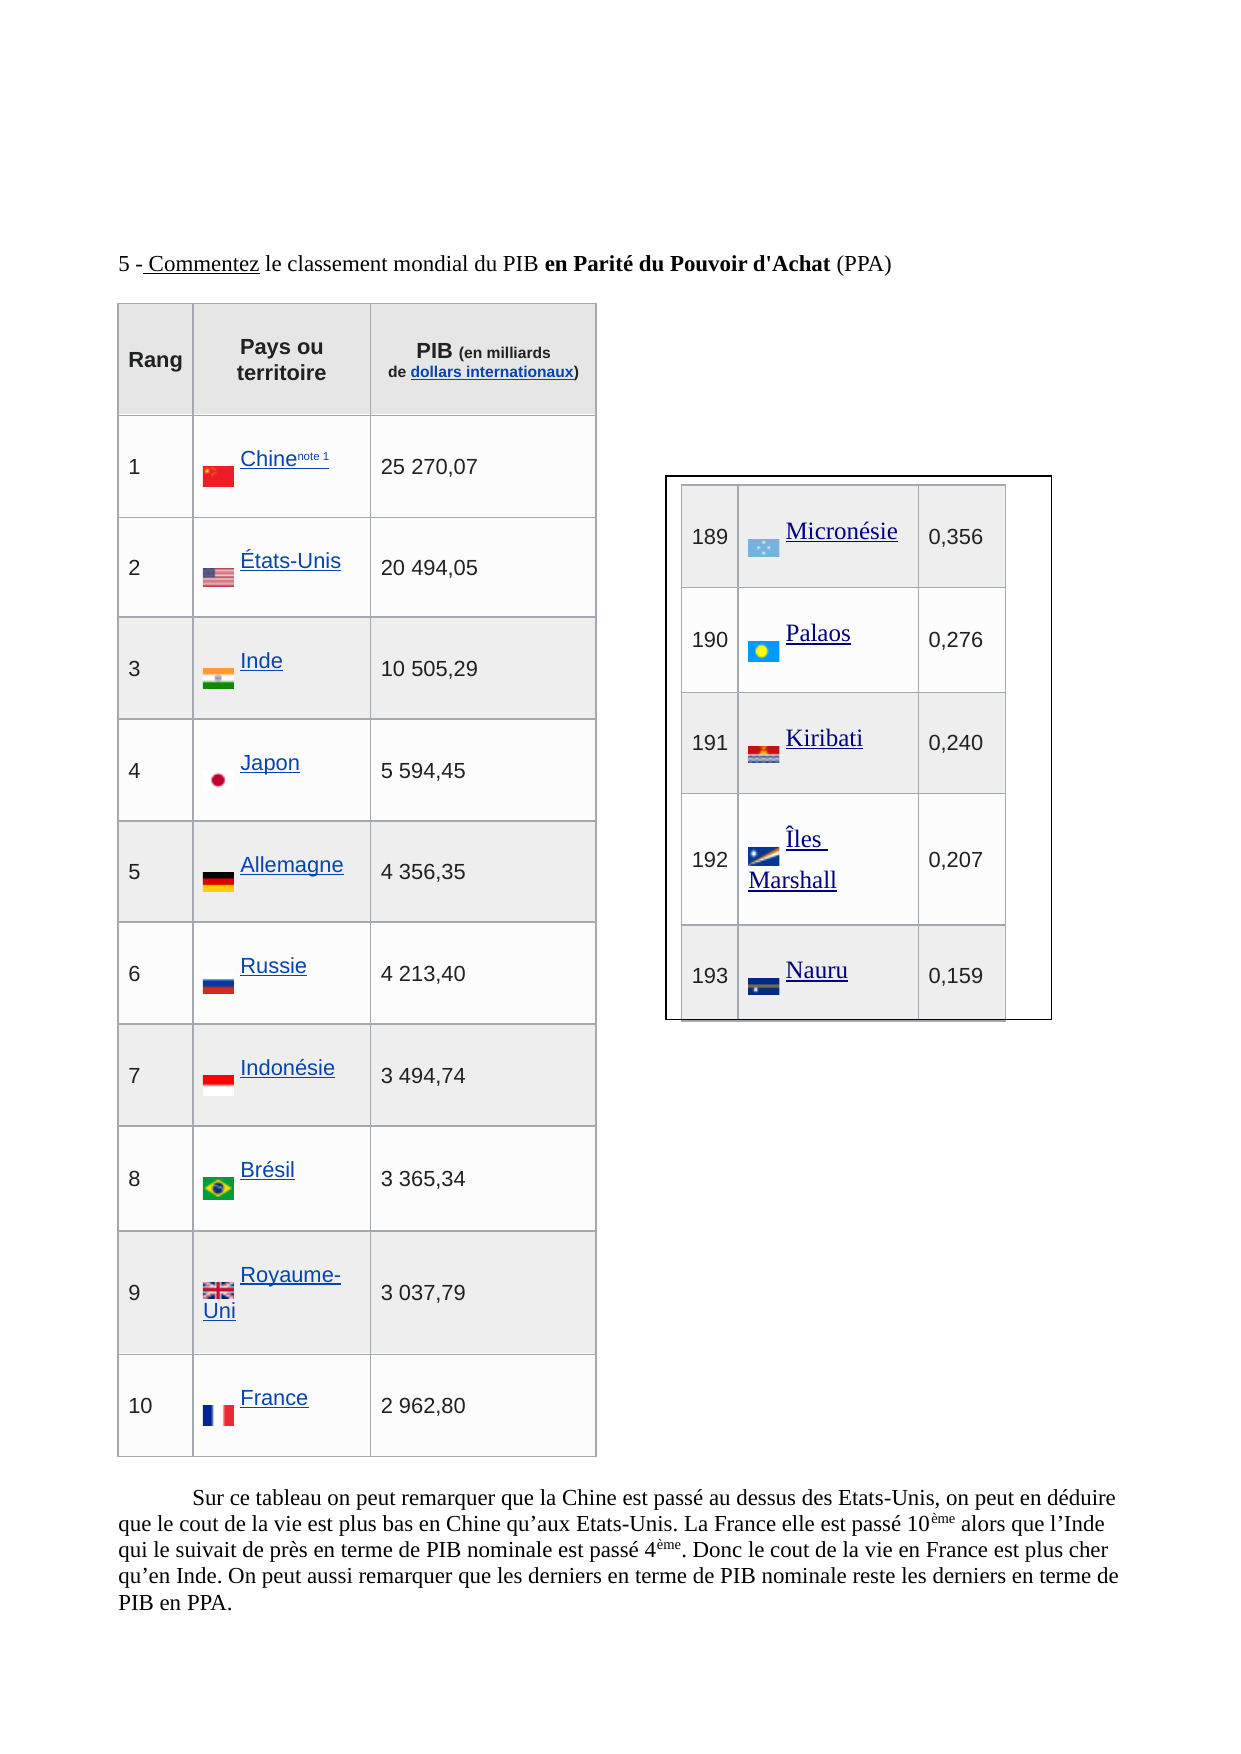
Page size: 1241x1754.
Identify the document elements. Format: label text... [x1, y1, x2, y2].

text [667, 477, 1051, 1019]
table_cell 5 [119, 822, 192, 921]
table_cell 0,207 [919, 794, 1005, 924]
table_cell 191 [682, 693, 737, 793]
table_cell Palaos [739, 588, 918, 692]
table_cell 4 356,35 [371, 822, 595, 921]
table_cell 1 [119, 416, 192, 517]
table_cell 20 494,05 [371, 518, 595, 616]
table_cell 5 594,45 [371, 720, 595, 820]
table_header 0,356 [919, 486, 1005, 587]
table_cell Inde [194, 618, 370, 718]
table_cell Îles Marshall [739, 794, 918, 924]
table_cell Nauru [739, 926, 918, 1019]
table_cell 0,159 [919, 926, 1005, 1019]
table_cell 2 962,80 [371, 1355, 595, 1456]
table_cell 193 [682, 926, 737, 1019]
table_cell 25 270,07 [371, 416, 595, 517]
table_cell 10 [119, 1355, 192, 1456]
table_cell Indonésie [194, 1025, 370, 1125]
table_cell États-Unis [194, 518, 370, 616]
table_cell 7 [119, 1025, 192, 1125]
table_cell 0,240 [919, 693, 1005, 793]
table_cell 3 037,79 [371, 1232, 595, 1353]
table_cell 9 [119, 1232, 192, 1353]
table_cell Russie [194, 923, 370, 1023]
table_cell 3 365,34 [371, 1127, 595, 1230]
table_cell 10 505,29 [371, 618, 595, 718]
table_cell 190 [682, 588, 737, 692]
table_header 189 [682, 486, 737, 587]
table_cell Chinenote 1 [194, 416, 370, 517]
table_cell 8 [119, 1127, 192, 1230]
table_cell 4 213,40 [371, 923, 595, 1023]
table_cell Allemagne [194, 822, 370, 921]
table_cell 0,276 [919, 588, 1005, 692]
table_cell 4 [119, 720, 192, 820]
table_header Rang [119, 304, 192, 414]
table_cell 6 [119, 923, 192, 1023]
table_cell 3 [119, 618, 192, 718]
table_header Pays ou territoire [194, 304, 370, 414]
table_cell 192 [682, 794, 737, 924]
table_cell 2 [119, 518, 192, 616]
table_cell France [194, 1355, 370, 1456]
table_header PIB (en milliards de dollars internationaux) [371, 304, 595, 414]
text Sur ce tableau on peut remarquer que la Chine est passé au dessus des Etats-Unis, on peut en déduire que le cout de la vie est plus bas en Chine qu’aux Etats-Unis. La France elle est passé 10ème alors que l’Inde qui le suivait de près en terme de PIB nominale est passé 4ème. Donc le cout de la vie en France est plus cher qu’en Inde. On peut aussi remarquer que les derniers en terme de PIB nominale reste les derniers en terme de PIB en PPA. [118, 1483, 1122, 1615]
text 5 - Commentez le classement mondial du PIB en Parité du Pouvoir d'Achat (PPA) [118, 250, 1122, 276]
table_cell 3 494,74 [371, 1025, 595, 1125]
table_cell Brésil [194, 1127, 370, 1230]
table_cell Kiribati [739, 693, 918, 793]
table_cell Japon [194, 720, 370, 820]
table_header Micronésie [739, 486, 918, 587]
table_cell Royaume-Uni [194, 1232, 370, 1353]
